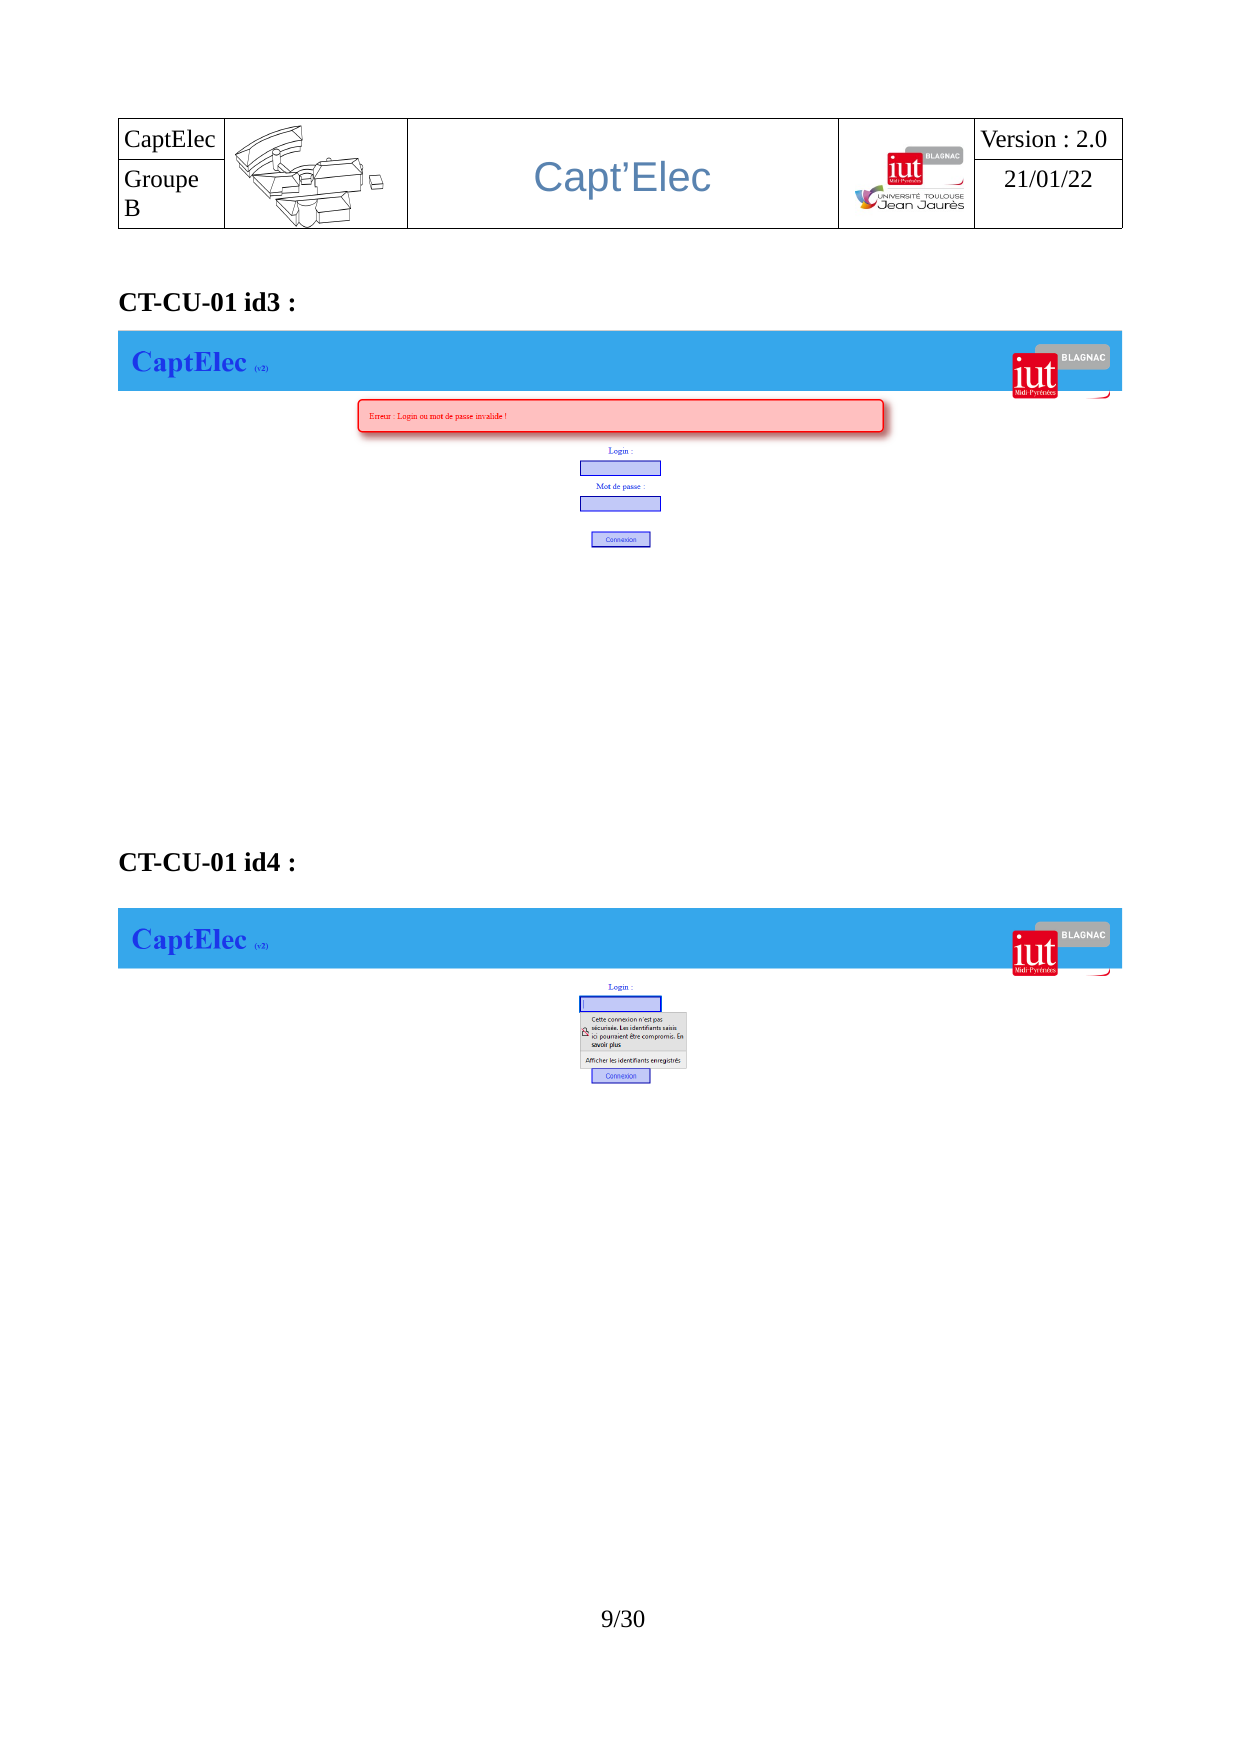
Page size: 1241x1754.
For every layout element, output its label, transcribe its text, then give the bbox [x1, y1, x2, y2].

picture [118, 908, 1123, 1394]
picture [855, 128, 964, 228]
picture [230, 120, 389, 234]
picture [118, 330, 1123, 816]
text CT-CU-01 id4 : [118, 846, 1122, 878]
text CT-CU-01 id3 : [118, 286, 1122, 317]
